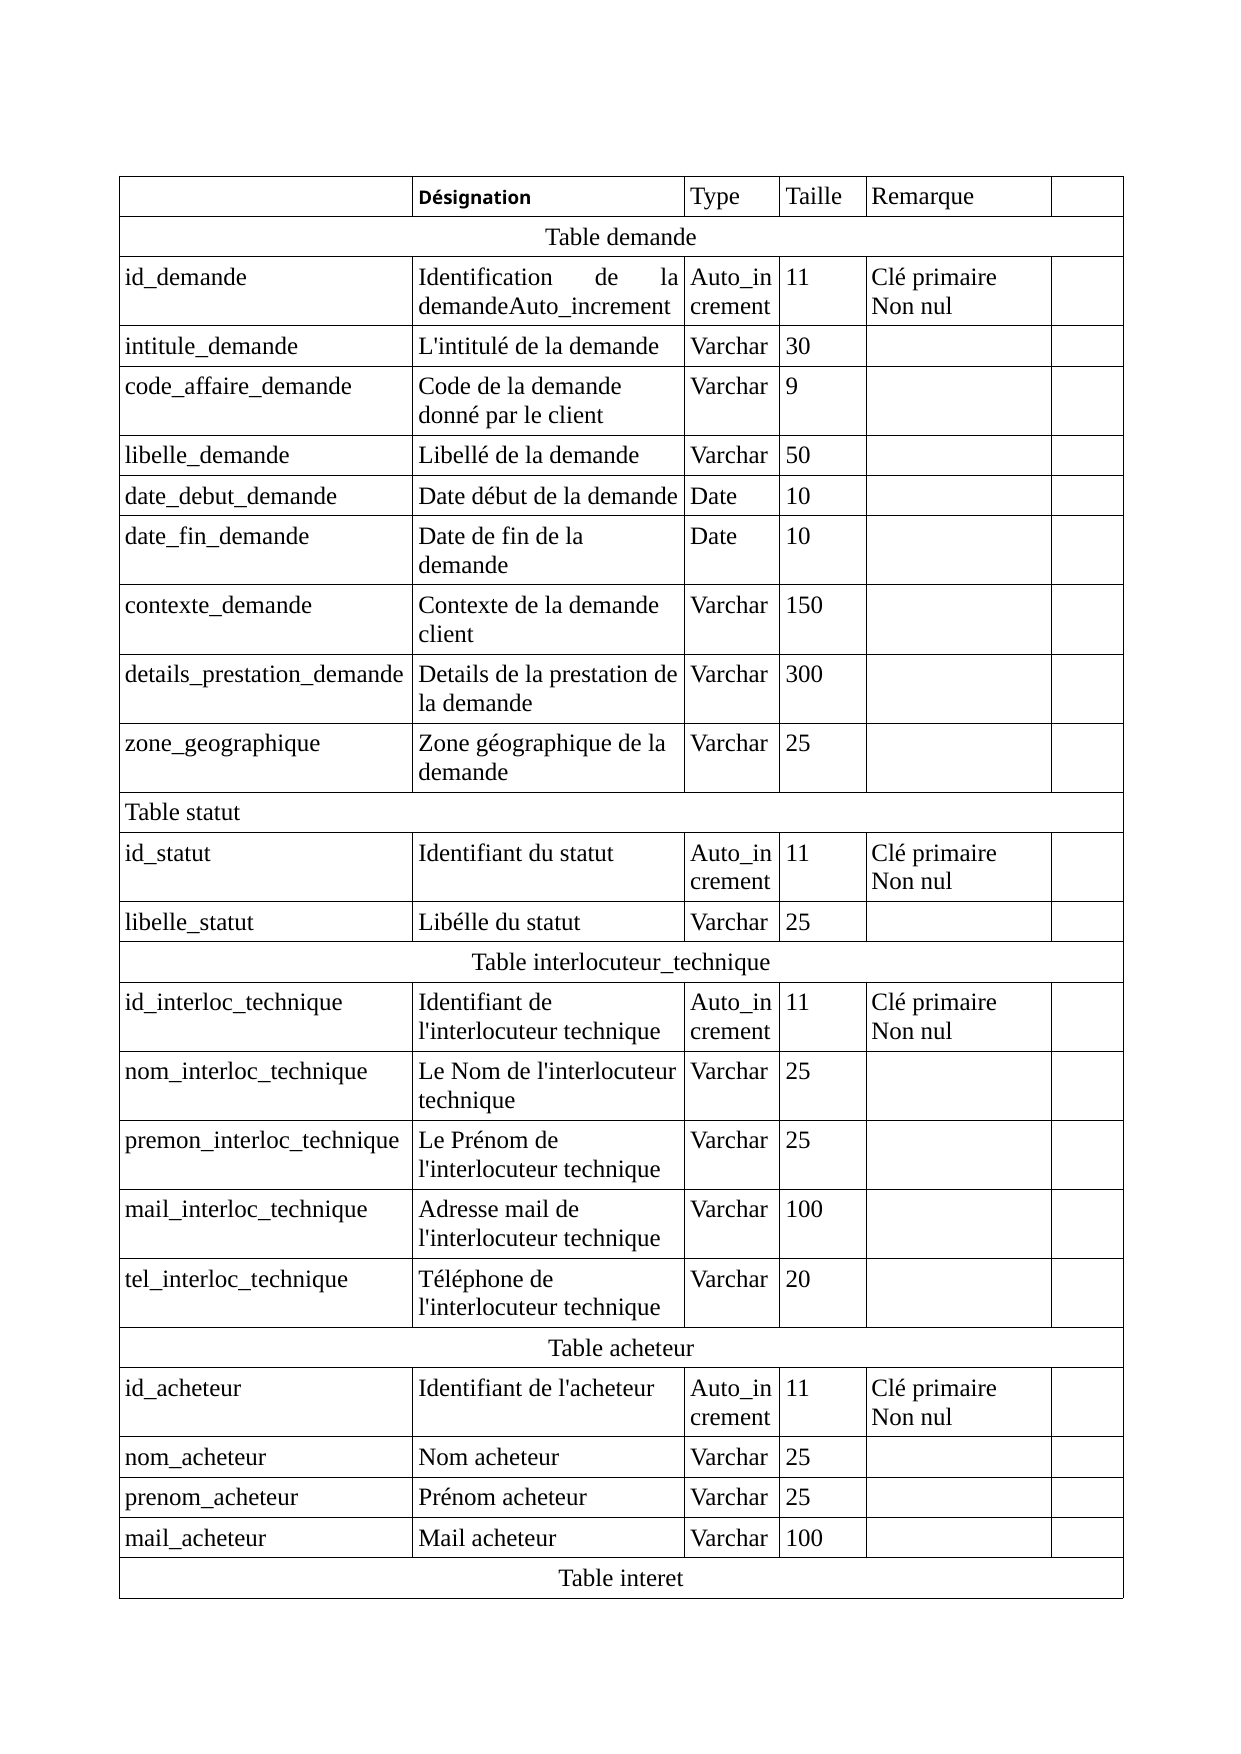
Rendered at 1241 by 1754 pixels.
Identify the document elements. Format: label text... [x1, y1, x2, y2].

table_cell id_demande [120, 257, 412, 325]
table_cell Clé primaire Non nul [867, 1368, 1051, 1436]
table_cell [867, 902, 1051, 941]
table_cell mail_acheteur [120, 1518, 412, 1557]
table_cell Table acheteur [120, 1328, 1123, 1367]
table_cell Auto_increment [685, 257, 779, 325]
table_cell [1052, 1437, 1123, 1477]
table_cell Varchar [685, 436, 779, 475]
table_cell Auto_increment [685, 983, 779, 1051]
table_cell Code de la demande donné par le client [413, 367, 684, 435]
table_cell L'intitulé de la demande [413, 326, 684, 366]
table_cell premon_interloc_technique [120, 1121, 412, 1189]
table_cell date_debut_demande [120, 476, 412, 515]
table_cell Varchar [685, 1190, 779, 1258]
table_cell id_acheteur [120, 1368, 412, 1436]
table_cell 11 [780, 983, 866, 1051]
table_cell [867, 476, 1051, 515]
table_cell 25 [780, 1478, 866, 1517]
table_cell [867, 436, 1051, 475]
table_cell Date de fin de la demande [413, 516, 684, 584]
table_cell contexte_demande [120, 585, 412, 653]
table_cell Varchar [685, 1518, 779, 1557]
table_cell Auto_increment [685, 1368, 779, 1436]
table_cell libelle_statut [120, 902, 412, 941]
table_cell Date début de la demande [413, 476, 684, 515]
table_cell date_fin_demande [120, 516, 412, 584]
table_header Remarque [867, 177, 1051, 216]
table_cell Varchar [685, 585, 779, 653]
table_cell libelle_demande [120, 436, 412, 475]
table_cell 11 [780, 257, 866, 325]
table_cell [1052, 655, 1123, 722]
table_cell prenom_acheteur [120, 1478, 412, 1517]
table_cell 25 [780, 1052, 866, 1120]
table_cell Prénom acheteur [413, 1478, 684, 1517]
table_cell 25 [780, 724, 866, 792]
table_cell Varchar [685, 326, 779, 366]
table_cell Varchar [685, 367, 779, 435]
table_cell Contexte de la demande client [413, 585, 684, 653]
table_cell 300 [780, 655, 866, 722]
table_cell Le Prénom de l'interlocuteur technique [413, 1121, 684, 1189]
table_cell nom_acheteur [120, 1437, 412, 1477]
table_cell [1052, 326, 1123, 366]
table_cell 9 [780, 367, 866, 435]
table_cell [1052, 367, 1123, 435]
table_cell Varchar [685, 655, 779, 722]
table_cell Mail acheteur [413, 1518, 684, 1557]
table_cell [867, 1121, 1051, 1189]
table_cell id_interloc_technique [120, 983, 412, 1051]
table_cell Varchar [685, 1121, 779, 1189]
table_cell 50 [780, 436, 866, 475]
table_cell Zone géographique de la demande [413, 724, 684, 792]
table_cell Nom acheteur [413, 1437, 684, 1477]
table_cell [1052, 476, 1123, 515]
table_cell [867, 585, 1051, 653]
table_cell Adresse mail de l'interlocuteur technique [413, 1190, 684, 1258]
table_cell mail_interloc_technique [120, 1190, 412, 1258]
table_cell [867, 1478, 1051, 1517]
table_header Type [685, 177, 779, 216]
table_cell zone_geographique [120, 724, 412, 792]
table_cell Date [685, 476, 779, 515]
table_cell code_affaire_demande [120, 367, 412, 435]
table_cell [1052, 983, 1123, 1051]
table_cell Clé primaire Non nul [867, 983, 1051, 1051]
table_cell 11 [780, 833, 866, 901]
table_cell [1052, 257, 1123, 325]
table_cell [1052, 1478, 1123, 1517]
table_cell Table statut [120, 793, 1123, 832]
table_cell 100 [780, 1518, 866, 1557]
table_cell Identifiant de l'interlocuteur technique [413, 983, 684, 1051]
table_cell [1052, 516, 1123, 584]
table_cell Identification de la demandeAuto_increment [413, 257, 684, 325]
table_cell id_statut [120, 833, 412, 901]
table_cell [1052, 902, 1123, 941]
table_cell Libélle du statut [413, 902, 684, 941]
table_cell Clé primaire Non nul [867, 257, 1051, 325]
table_cell Varchar [685, 1052, 779, 1120]
table_cell details_prestation_demande [120, 655, 412, 722]
table_cell [1052, 724, 1123, 792]
table_cell 11 [780, 1368, 866, 1436]
table_cell Varchar [685, 902, 779, 941]
table_cell tel_interloc_technique [120, 1259, 412, 1327]
table_cell 25 [780, 1437, 866, 1477]
table_cell nom_interloc_technique [120, 1052, 412, 1120]
table_cell 30 [780, 326, 866, 366]
table_cell [867, 326, 1051, 366]
table_cell [1052, 1368, 1123, 1436]
table_cell Table demande [120, 217, 1123, 256]
table_cell [1052, 1259, 1123, 1327]
table_cell Téléphone de l'interlocuteur technique [413, 1259, 684, 1327]
table_cell [867, 724, 1051, 792]
table_cell Table interlocuteur_technique [120, 942, 1123, 982]
table_cell [867, 655, 1051, 722]
table_cell 100 [780, 1190, 866, 1258]
table_cell [1052, 1121, 1123, 1189]
table_cell Varchar [685, 724, 779, 792]
table_cell [1052, 1190, 1123, 1258]
table_cell 25 [780, 1121, 866, 1189]
table_cell [867, 1052, 1051, 1120]
table_cell [867, 1518, 1051, 1557]
table_cell Varchar [685, 1259, 779, 1327]
table_cell 25 [780, 902, 866, 941]
table_cell [867, 1259, 1051, 1327]
table_cell Details de la prestation de la demande [413, 655, 684, 722]
table_cell Clé primaire Non nul [867, 833, 1051, 901]
table_cell [1052, 1518, 1123, 1557]
table_cell [867, 1437, 1051, 1477]
table_cell Le Nom de l'interlocuteur technique [413, 1052, 684, 1120]
table_cell Auto_increment [685, 833, 779, 901]
table_header [1052, 177, 1123, 216]
table_cell [1052, 436, 1123, 475]
table_cell Libellé de la demande [413, 436, 684, 475]
table_cell 20 [780, 1259, 866, 1327]
table_cell 150 [780, 585, 866, 653]
table_header Taille [780, 177, 866, 216]
table_cell [1052, 1052, 1123, 1120]
table_cell Table interet [120, 1558, 1123, 1597]
table_cell intitule_demande [120, 326, 412, 366]
table_cell [867, 367, 1051, 435]
table_cell [867, 1190, 1051, 1258]
table_cell Date [685, 516, 779, 584]
table_cell 10 [780, 516, 866, 584]
table_cell [1052, 585, 1123, 653]
table_header Désignation [413, 177, 684, 216]
table_cell Varchar [685, 1478, 779, 1517]
table_cell Varchar [685, 1437, 779, 1477]
table_cell Identifiant de l'acheteur [413, 1368, 684, 1436]
table_cell 10 [780, 476, 866, 515]
table_cell [1052, 833, 1123, 901]
table_cell Identifiant du statut [413, 833, 684, 901]
table_cell [867, 516, 1051, 584]
table_header [120, 177, 412, 216]
